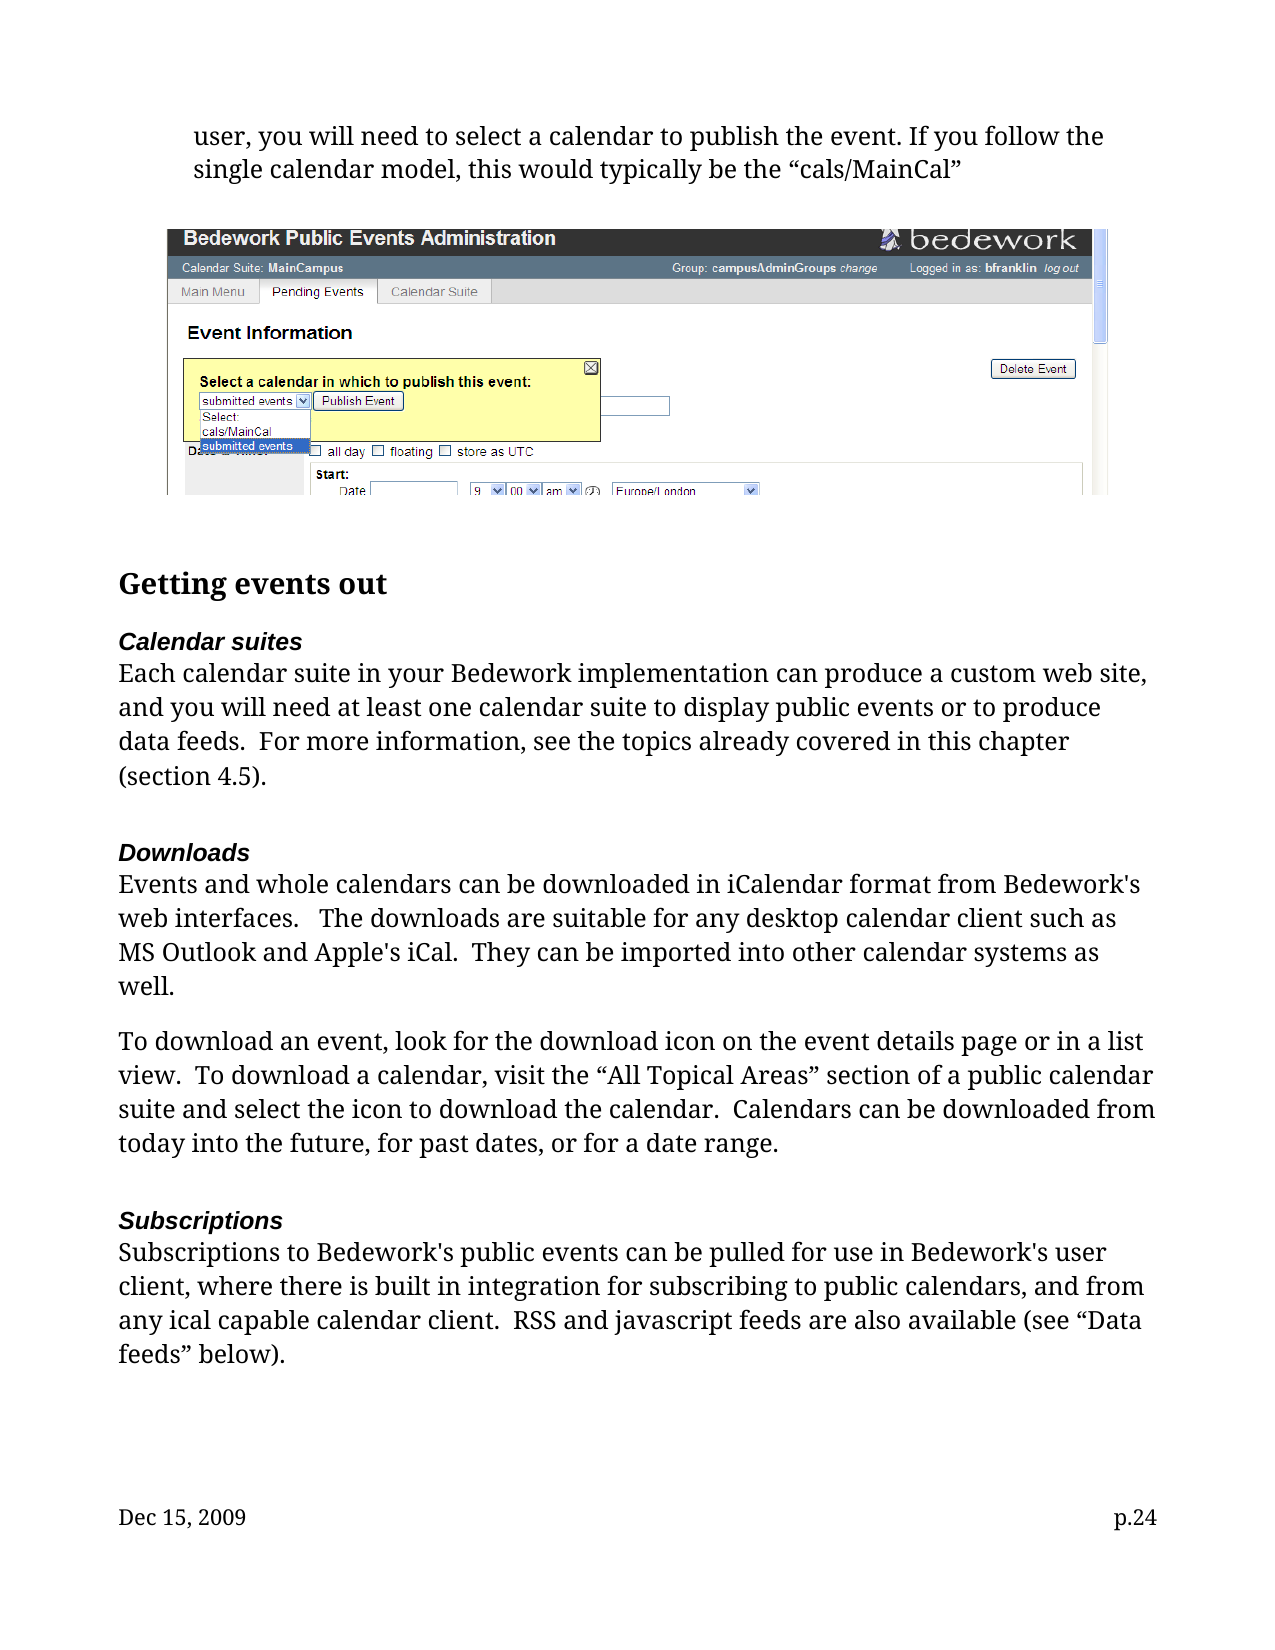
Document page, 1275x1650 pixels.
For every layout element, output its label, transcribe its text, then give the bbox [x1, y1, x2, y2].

text Each calendar suite in your Bedework implementation can produce a custom web site, and you will need at least one calendar suite to display public events or to produce data feeds. For more information, see the topics already covered in this chapter (section 4.5). [118, 656, 1157, 792]
picture [166, 229, 1109, 495]
subtitle Getting events out [118, 563, 1157, 603]
subtitle Calendar suites [118, 628, 1157, 656]
list user, you will need to select a calendar to publish the event. If you follow the single calendar model, this would typically be the “cals/MainCal” [156, 118, 1157, 186]
text Subscriptions to Bedework's public events can be pulled for use in Bedework's user client, where there is built in integration for subscribing to public calendars, and from any ical capable calendar client. RSS and javascript feeds are also available (see “Data feeds” below). [118, 1234, 1157, 1371]
text Events and whole calendars can be downloaded in iCalendar format from Bedework's web interfaces. The downloads are suitable for any desktop calendar client such as MS Outlook and Apple's iCal. They can be imported into other calendar systems as well. [118, 866, 1157, 1003]
subtitle Downloads [118, 839, 1157, 866]
subtitle Subscriptions [118, 1207, 1157, 1234]
text To download an event, look for the download icon on the event details page or in a list view. To download a calendar, visit the “All Topical Areas” section of a public calendar suite and select the icon to download the calendar. Calendars can be downloaded from today into the future, for past dates, or for a date range. [118, 1024, 1157, 1160]
